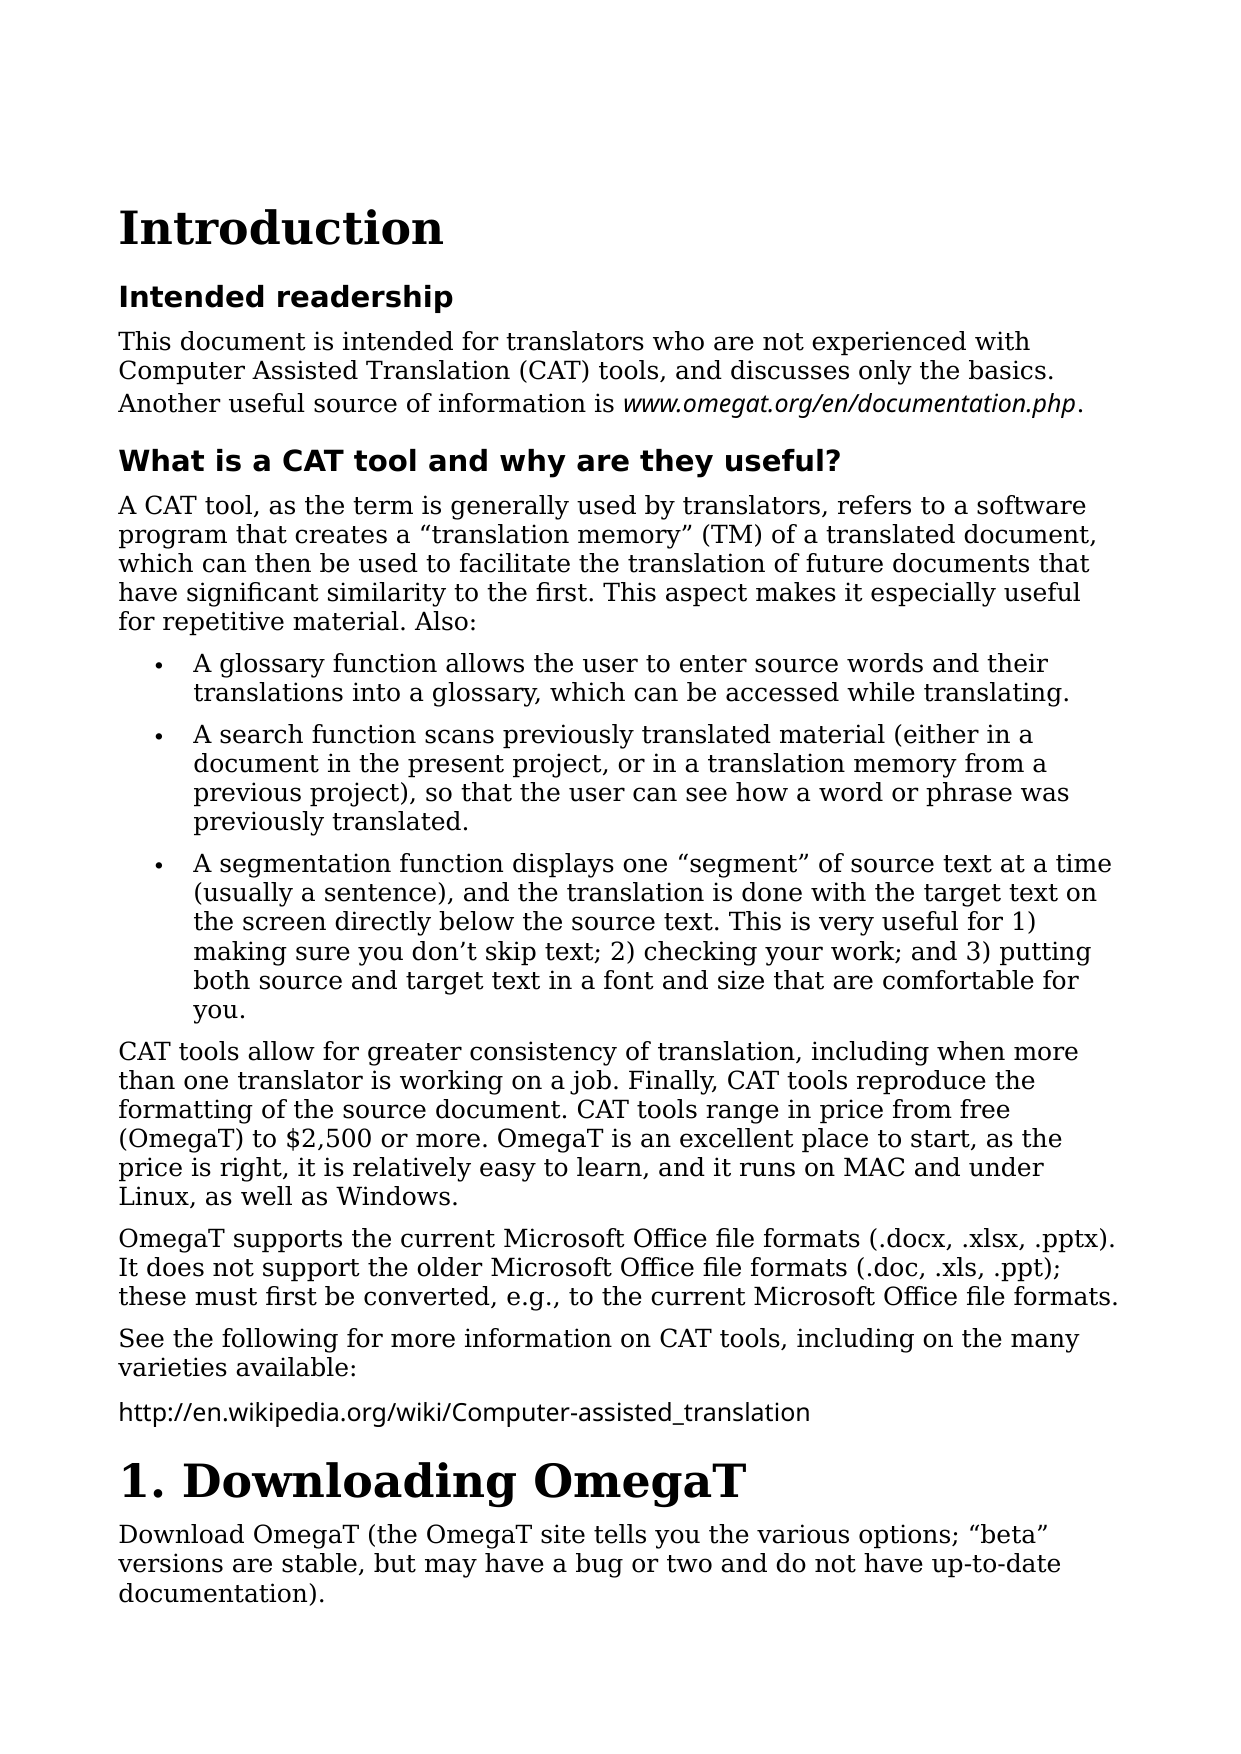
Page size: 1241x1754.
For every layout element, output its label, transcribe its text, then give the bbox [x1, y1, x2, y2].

subtitle What is a CAT tool and why are they useful? [118, 444, 1122, 478]
subtitle Intended readership [118, 281, 1122, 314]
text This document is intended for translators who are not experienced with Computer Assisted Translation (CAT) tools, and discusses only the basics. Another useful source of information is www.omegat.org/en/documentation.php. [118, 327, 1122, 419]
text A CAT tool, as the term is generally used by translators, refers to a software program that creates a “translation memory” (TM) of a translated document, which can then be used to facilitate the translation of future documents that have significant similarity to the first. This aspect makes it especially useful for repetitive material. Also: [118, 491, 1122, 637]
text Download OmegaT (the OmegaT site tells you the various options; “beta” versions are stable, but may have a bug or two and do not have up-to-date documentation). [118, 1521, 1122, 1608]
subtitle Introduction [118, 202, 1122, 256]
text http://en.wikipedia.org/wiki/Computer-assisted_translation [118, 1395, 1122, 1429]
list A search function scans previously translated material (either in a document in the present project, or in a translation memory from a previous project), so that the user can see how a word or phrase was previously translated. [156, 720, 1122, 837]
text CAT tools allow for greater consistency of translation, including when more than one translator is working on a job. Finally, CAT tools reproduce the formatting of the source document. CAT tools range in price from free (OmegaT) to $2,500 or more. OmegaT is an excellent place to start, as the price is right, it is relatively easy to learn, and it runs on MAC and under Linux, as well as Windows. [118, 1037, 1122, 1212]
list A glossary function allows the user to enter source words and their translations into a glossary, which can be accessed while translating. [156, 649, 1122, 708]
text OmegaT supports the current Microsoft Office file formats (.docx, .xlsx, .pptx). It does not support the older Microsoft Office file formats (.doc, .xls, .ppt); these must first be converted, e.g., to the current Microsoft Office file formats. [118, 1224, 1122, 1312]
list A segmentation function displays one “segment” of source text at a time (usually a sentence), and the translation is done with the target text on the screen directly below the source text. This is very useful for 1) making sure you don’t skip text; 2) checking your work; and 3) putting both source and target text in a font and size that are comfortable for you. [156, 849, 1122, 1024]
text See the following for more information on CAT tools, including on the many varieties available: [118, 1324, 1122, 1383]
subtitle 1. Downloading OmegaT [118, 1454, 1122, 1508]
